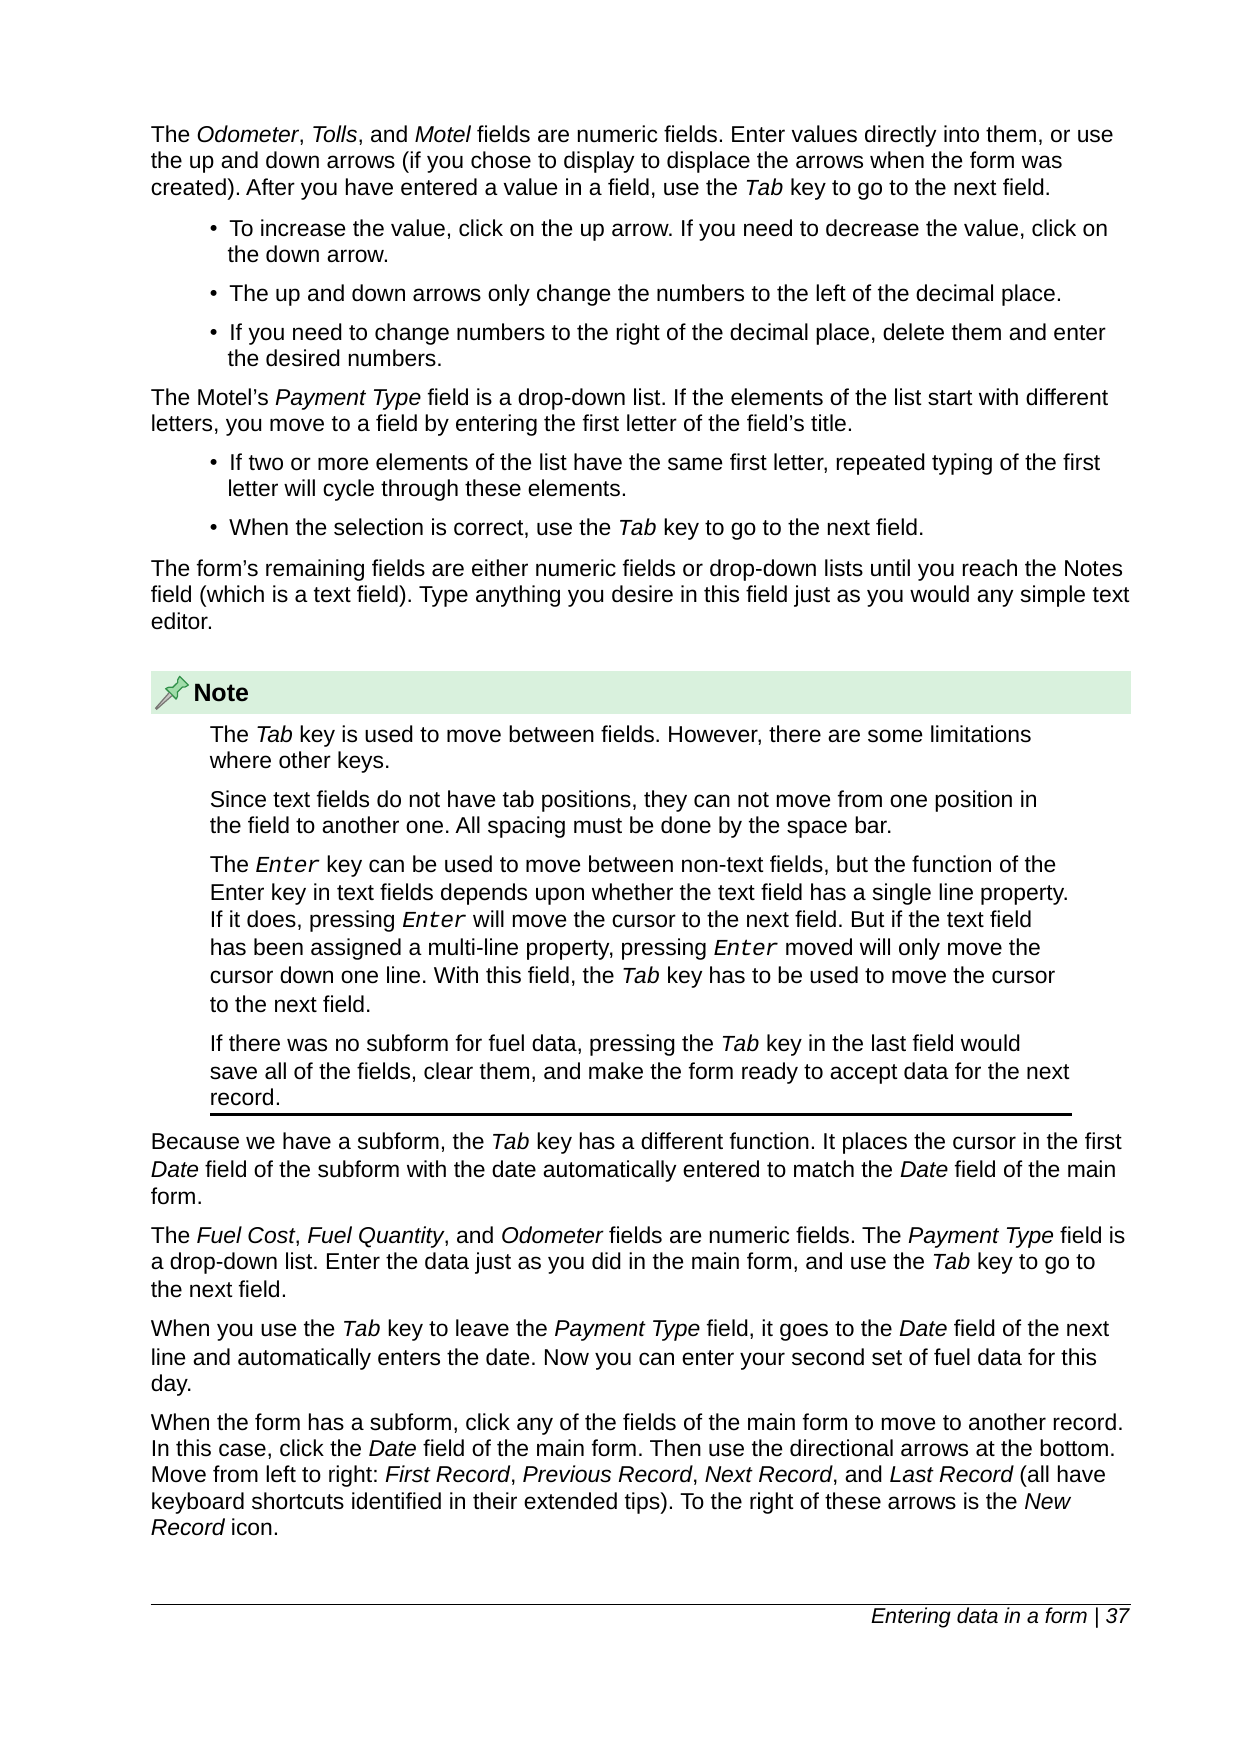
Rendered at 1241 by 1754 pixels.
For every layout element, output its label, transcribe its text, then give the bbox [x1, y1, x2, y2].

text The Enter key can be used to move between non-text fields, but the function of the Enter key in text fields depends upon whether the text field has a single line property. If it does, pressing Enter will move the cursor to the next field. But if the text field has been assigned a multi-line property, pressing Enter moved will only move the cursor down one line. With this field, the Tab key has to be used to move the cursor to the next field. [209, 851, 1072, 1017]
list If you need to change numbers to the right of the decimal place, delete them and enter the desired numbers. [209, 319, 1131, 371]
list The Motel’s Payment Type field is a drop-down list. If the elements of the list start with different letters, you move to a field by entering the first letter of the field’s title. [151, 384, 1131, 437]
text The Tab key is used to move between fields. However, there are some limitations where other keys. [209, 721, 1072, 773]
text The form’s remaining fields are either numeric fields or drop-down lists until you reach the Notes field (which is a text field). Type anything you desire in this field just as you would any simple text editor. [151, 555, 1131, 634]
text When the form has a subform, click any of the fields of the main form to move to another record. In this case, click the Date field of the main form. Then use the directional arrows at the bottom. Move from left to right: First Record, Previous Record, Next Record, and Last Record (all have keyboard shortcuts identified in their extended tips). To the right of these arrows is the New Record icon. [151, 1409, 1131, 1541]
subtitle Note [151, 671, 1131, 714]
text When you use the Tab key to leave the Payment Type field, it goes to the Date field of the next line and automatically enters the date. Now you can enter your second set of fuel data for this day. [151, 1315, 1131, 1396]
list The Odometer, Tolls, and Motel fields are numeric fields. Enter values directly into them, or use the up and down arrows (if you chose to display to displace the arrows when the form was created). After you have entered a value in a field, use the Tab key to go to the next field. [151, 121, 1131, 202]
text The Fuel Cost, Fuel Quantity, and Odometer fields are numeric fields. The Payment Type field is a drop-down list. Enter the data just as you did in the main form, and use the Tab key to go to the next field. [151, 1222, 1131, 1303]
text Because we have a subform, the Tab key has a different function. It places the cursor in the first Date field of the subform with the date automatically entered to match the Date field of the main form. [151, 1128, 1131, 1209]
list When the selection is correct, use the Tab key to go to the next field. [209, 514, 1131, 543]
text If there was no subform for fuel data, pressing the Tab key in the last field would save all of the fields, clear them, and make the form ready to accept data for the next record. [209, 1029, 1072, 1116]
text Since text fields do not have tab positions, they can not move from one position in the field to another one. All spacing must be done by the space bar. [209, 786, 1072, 838]
list To increase the value, click on the up arrow. If you need to decrease the value, click on the down arrow. [209, 214, 1131, 267]
list If two or more elements of the list have the same first letter, repeated typing of the first letter will cycle through these elements. [209, 449, 1131, 502]
list The up and down arrows only change the numbers to the left of the decimal place. [209, 280, 1131, 306]
